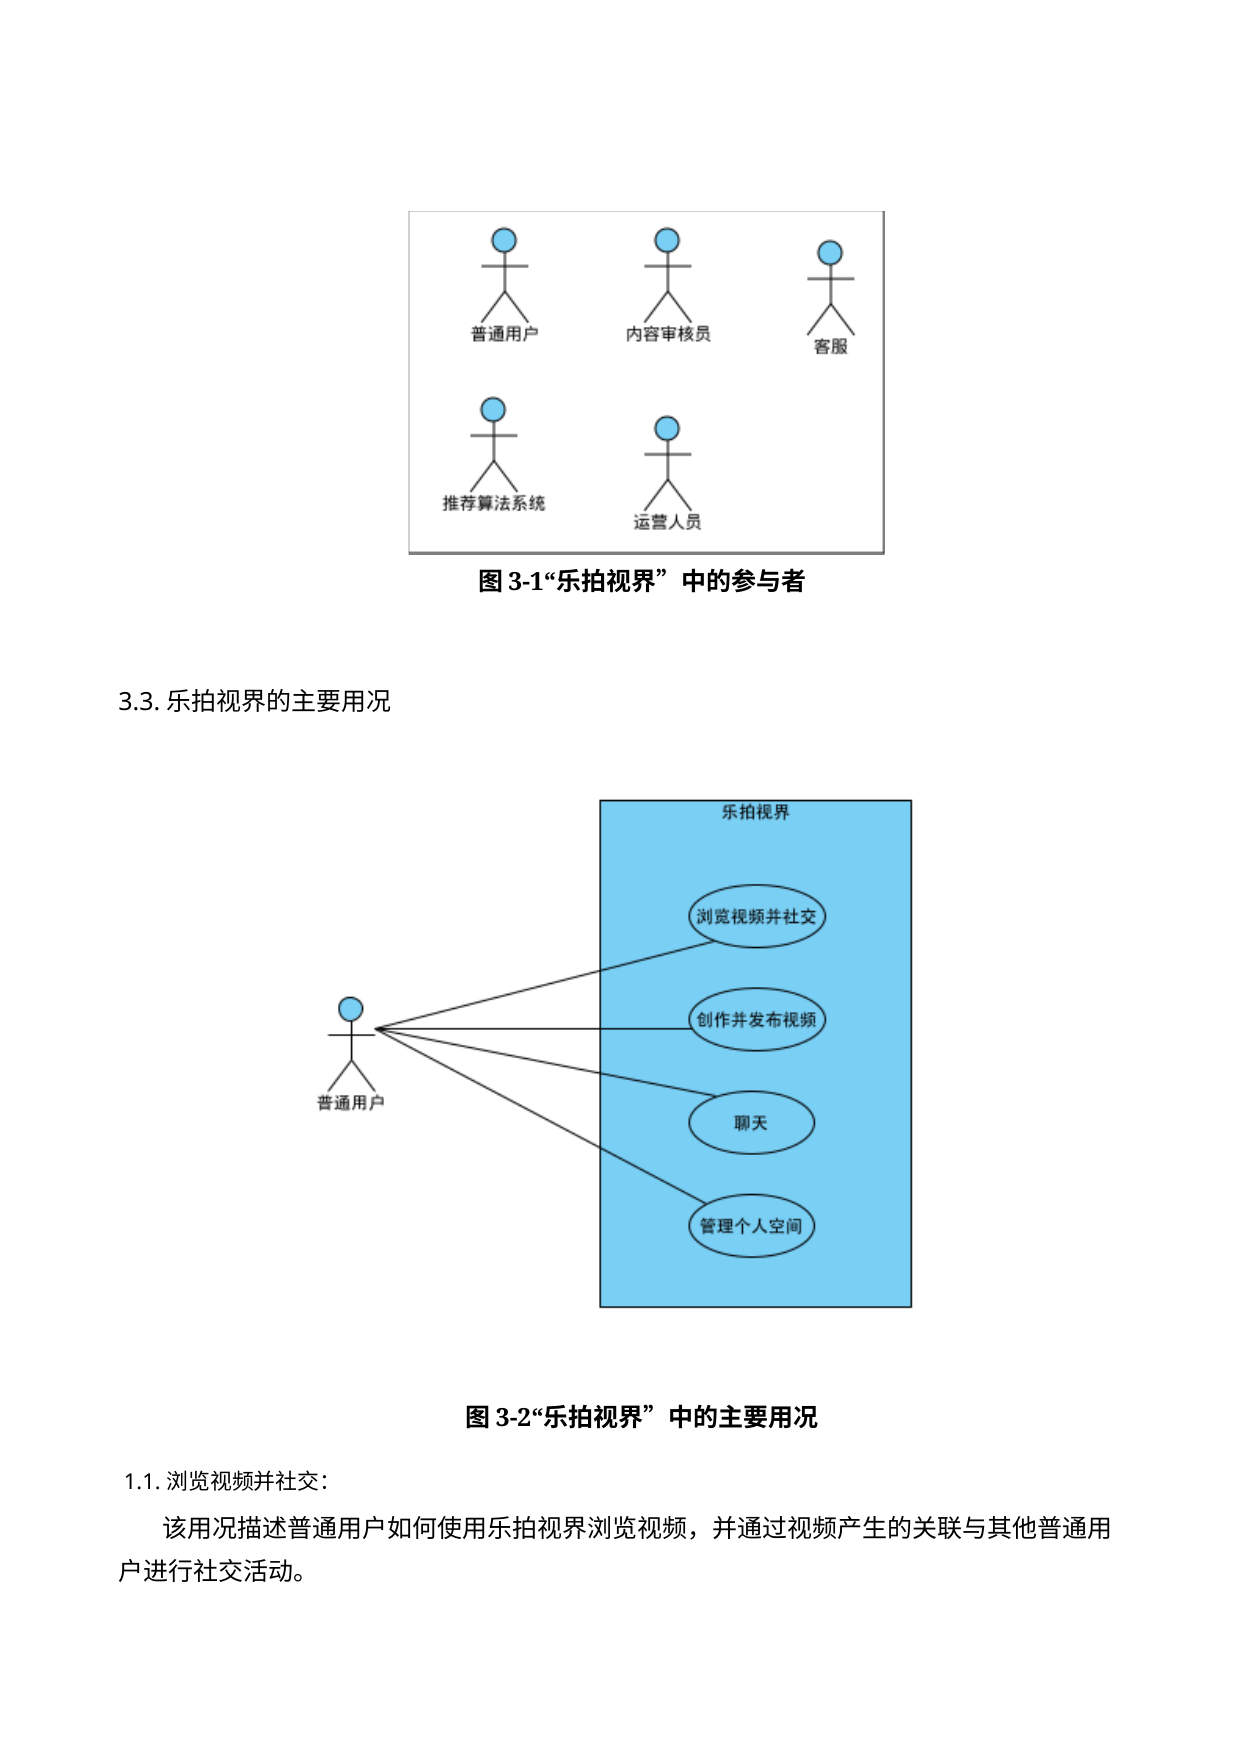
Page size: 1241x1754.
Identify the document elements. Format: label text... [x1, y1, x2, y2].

text 图3-1“乐拍视界”中的参与者 [118, 188, 1122, 598]
text 图3-2“乐拍视界”中的主要用况 [118, 732, 1122, 1434]
subtitle 浏览视频并社交： [118, 1464, 1122, 1495]
text 该用况描述普通用户如何使用乐拍视界浏览视频，并通过视频产生的关联与其他普通用户进行社交活动。 [118, 1508, 1122, 1588]
subtitle 乐拍视界的主要用况 [118, 682, 1122, 718]
picture [262, 725, 978, 1377]
picture [408, 211, 885, 555]
